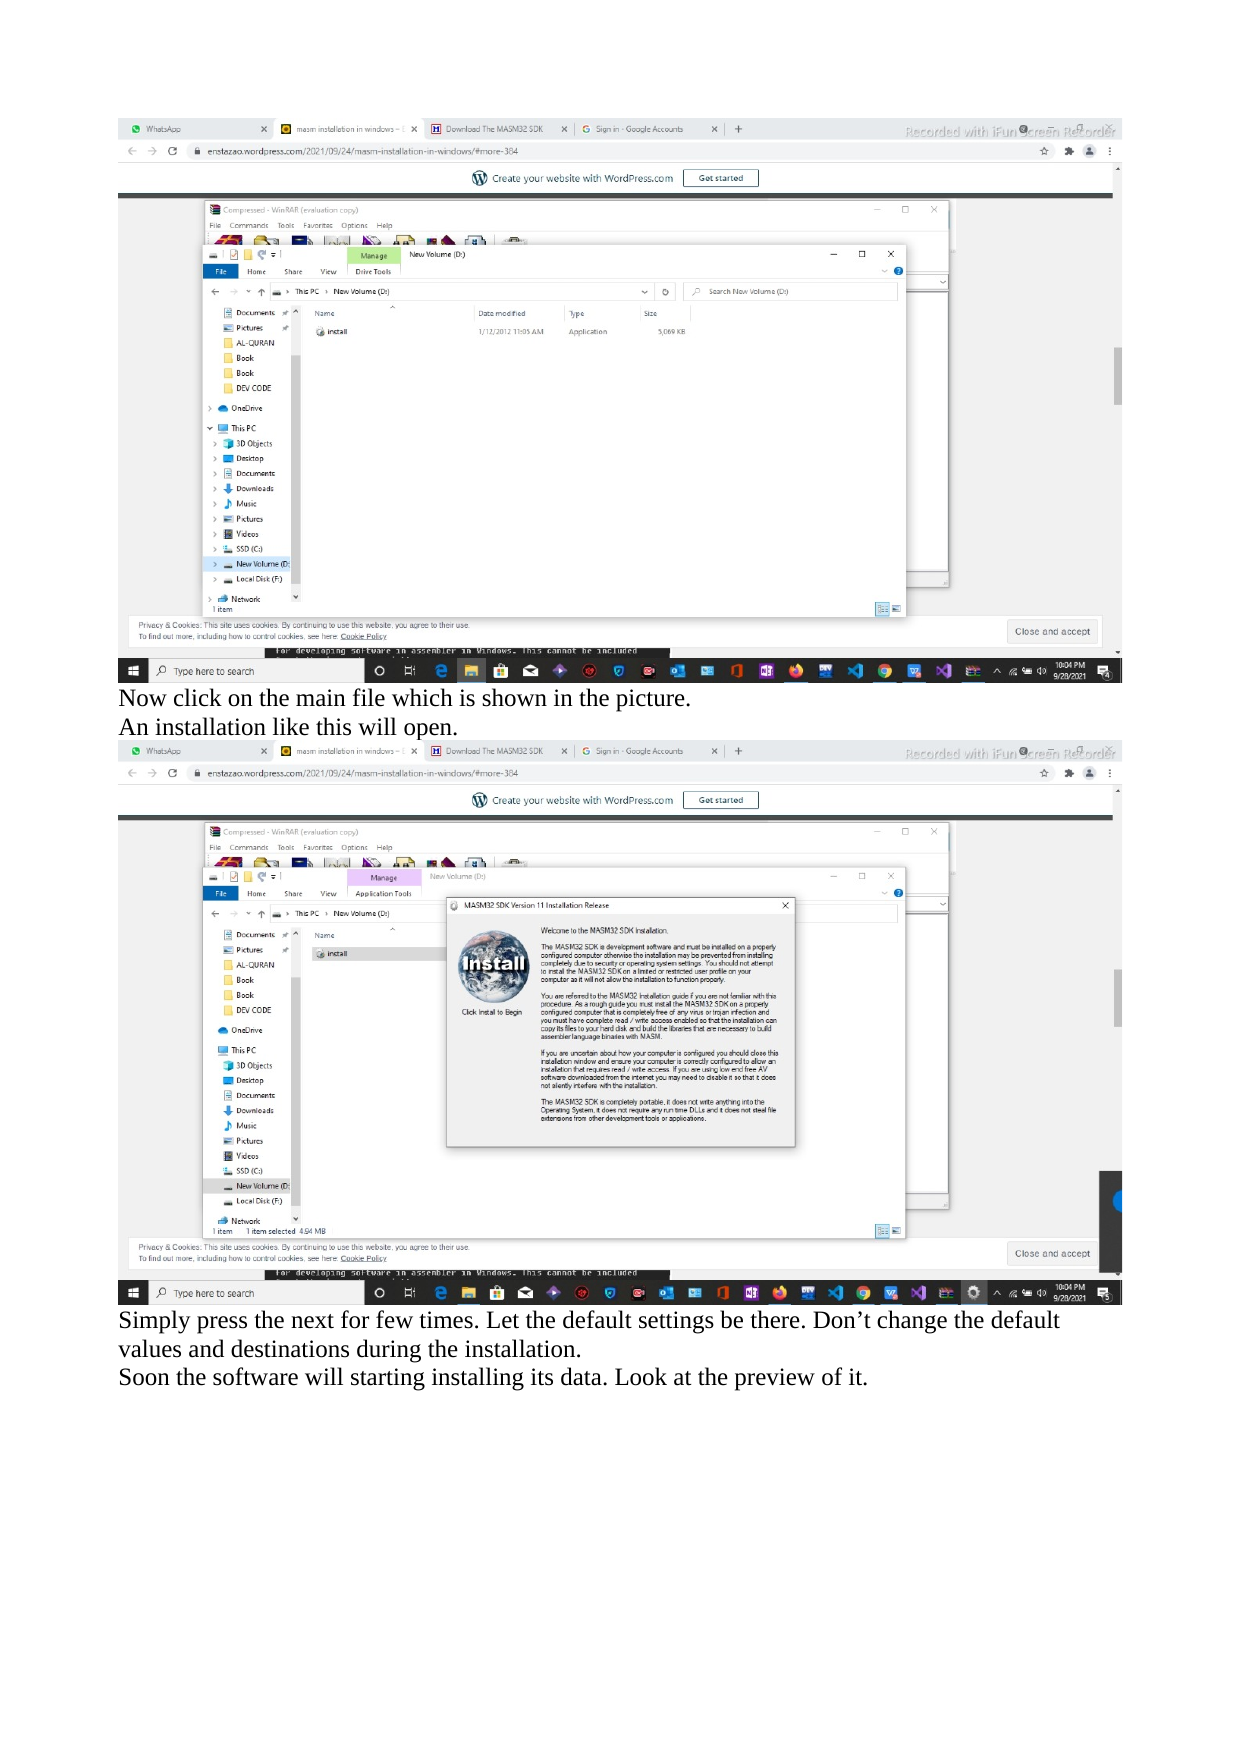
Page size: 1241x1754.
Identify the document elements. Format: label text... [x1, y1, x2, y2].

picture [118, 740, 1123, 1305]
picture [118, 118, 1123, 683]
text Now click on the main file which is shown in the picture. [118, 683, 1122, 712]
text Soon the software will starting installing its data. Look at the preview of it. [118, 1362, 1122, 1391]
text Simply press the next for few times. Let the default settings be there. Don’t change the default values and destinations during the installation. [118, 1305, 1122, 1362]
text An installation like this will open. [118, 712, 1122, 740]
